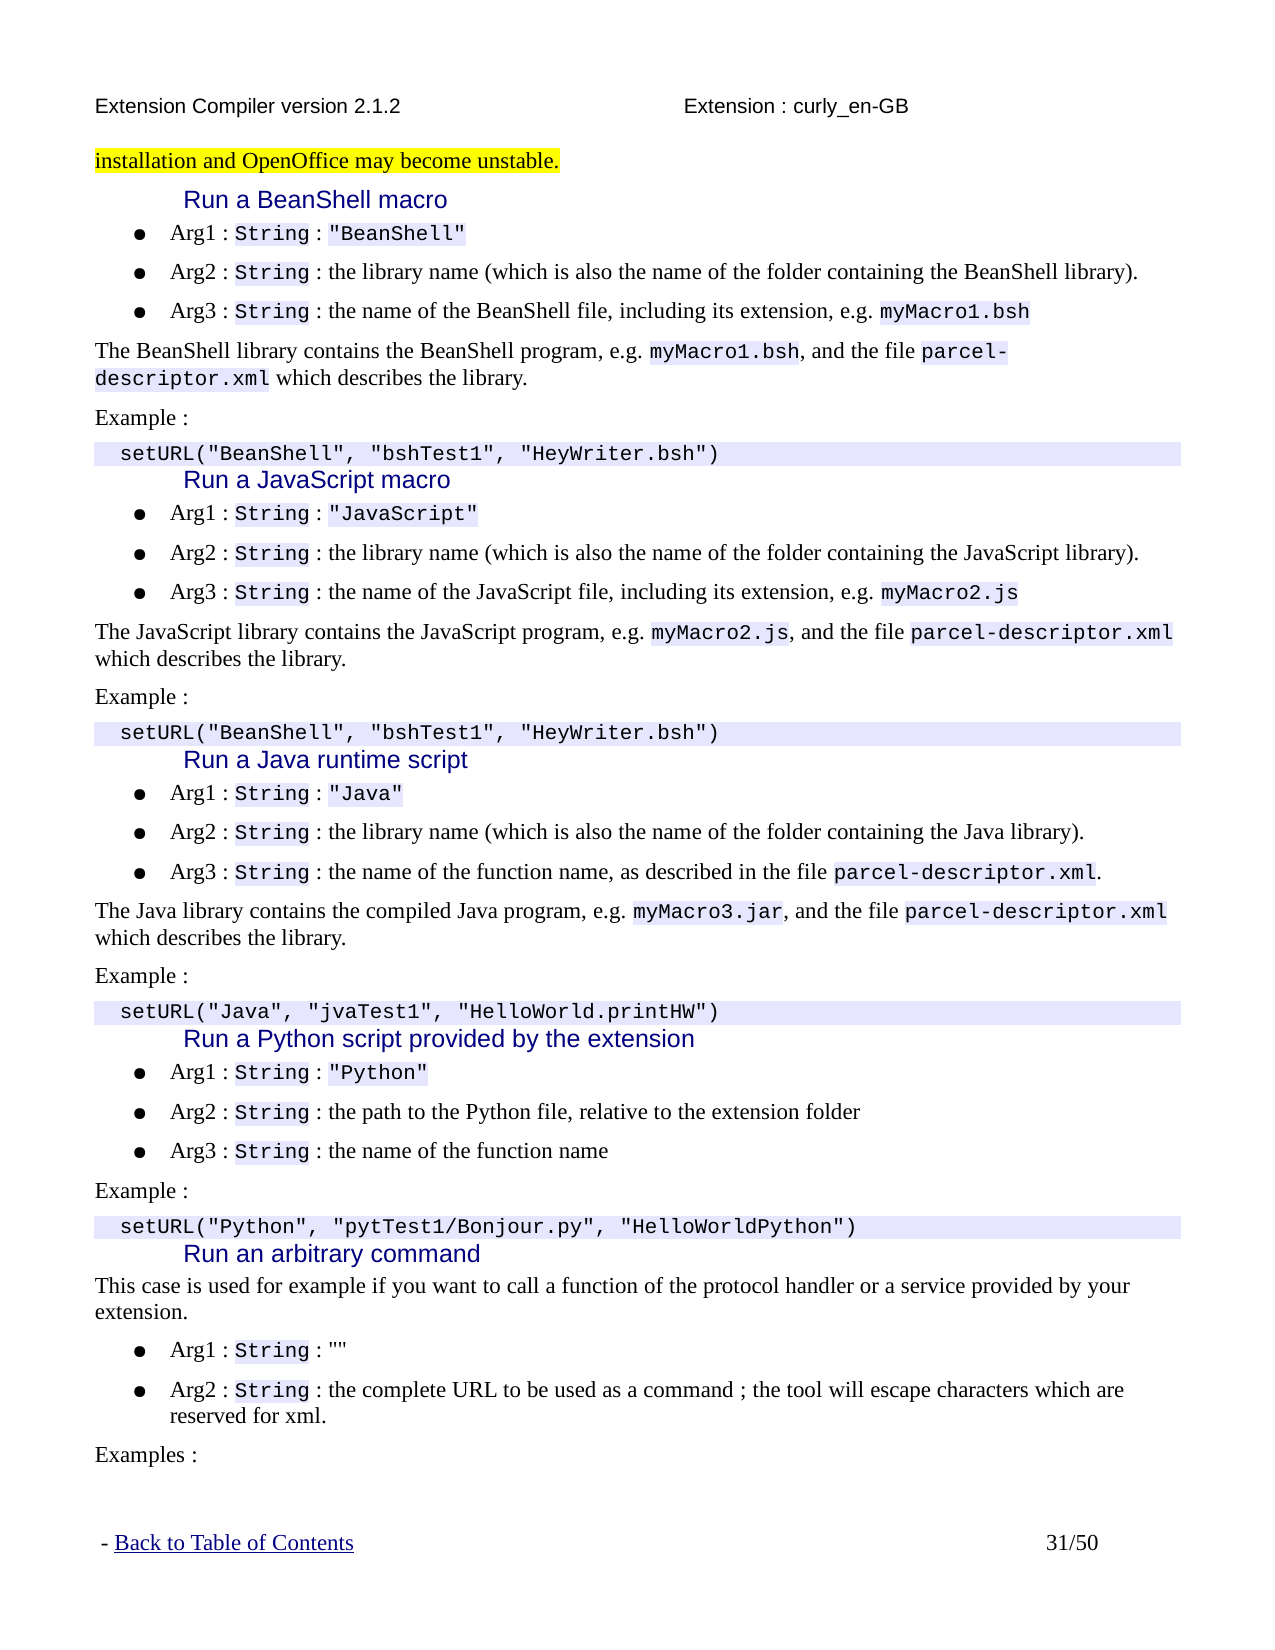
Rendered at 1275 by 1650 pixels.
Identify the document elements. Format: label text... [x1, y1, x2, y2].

text Example : [94, 963, 1181, 989]
text Example : [94, 404, 1181, 430]
list Arg2 : String : the complete URL to be used as a command ; the tool will escape characters which are reserved for xml. [132, 1376, 1181, 1429]
list Arg1 : String : "" [132, 1337, 1181, 1364]
text installation and OpenOffice may become unstable. [94, 147, 1181, 173]
text setURL("BeanShell", "bshTest1", "HeyWriter.bsh") [94, 442, 1181, 466]
list Arg2 : String : the path to the Python file, relative to the extension folder [132, 1098, 1181, 1126]
text setURL("Java", "jvaTest1", "HelloWorld.printHW") [94, 1001, 1181, 1025]
list Arg1 : String : "BeanShell" [132, 219, 1181, 246]
text Example : [94, 684, 1181, 709]
subtitle Run a BeanShell macro [183, 186, 1181, 213]
text The BeanShell library contains the BeanShell program, e.g. myMacro1.bsh, and the file parcel-descriptor.xml which describes the library. [94, 338, 1181, 392]
list Arg2 : String : the library name (which is also the name of the folder containing the Java library). [132, 819, 1181, 846]
subtitle Run a JavaScript macro [183, 466, 1181, 494]
text Examples : [94, 1441, 1181, 1467]
list Arg3 : String : the name of the BeanShell file, including its extension, e.g. myMacro1.bsh [132, 298, 1181, 325]
text Example : [94, 1177, 1181, 1203]
list Arg3 : String : the name of the function name [132, 1138, 1181, 1165]
subtitle Run an arbitrary command [183, 1239, 1181, 1267]
text The JavaScript library contains the JavaScript program, e.g. myMacro2.js, and the file parcel-descriptor.xml which describes the library. [94, 619, 1181, 671]
list Arg3 : String : the name of the JavaScript file, including its extension, e.g. myMacro2.js [132, 579, 1181, 606]
subtitle Run a Java runtime script [183, 746, 1181, 774]
subtitle Run a Python script provided by the extension [183, 1025, 1181, 1053]
text The Java library contains the compiled Java program, e.g. myMacro3.jar, and the file parcel-descriptor.xml which describes the library. [94, 898, 1181, 951]
list Arg3 : String : the name of the function name, as described in the file parcel-descriptor.xml. [132, 859, 1181, 886]
list Arg1 : String : "Java" [132, 780, 1181, 807]
list Arg1 : String : "JavaScript" [132, 500, 1181, 527]
list Arg1 : String : "Python" [132, 1059, 1181, 1086]
text This case is used for example if you want to call a function of the protocol handler or a service provided by your extension. [94, 1273, 1181, 1324]
text setURL("BeanShell", "bshTest1", "HeyWriter.bsh") [94, 722, 1181, 746]
text setURL("Python", "pytTest1/Bonjour.py", "HelloWorldPython") [94, 1216, 1181, 1239]
list Arg2 : String : the library name (which is also the name of the folder containing the BeanShell library). [132, 259, 1181, 286]
list Arg2 : String : the library name (which is also the name of the folder containing the JavaScript library). [132, 540, 1181, 567]
